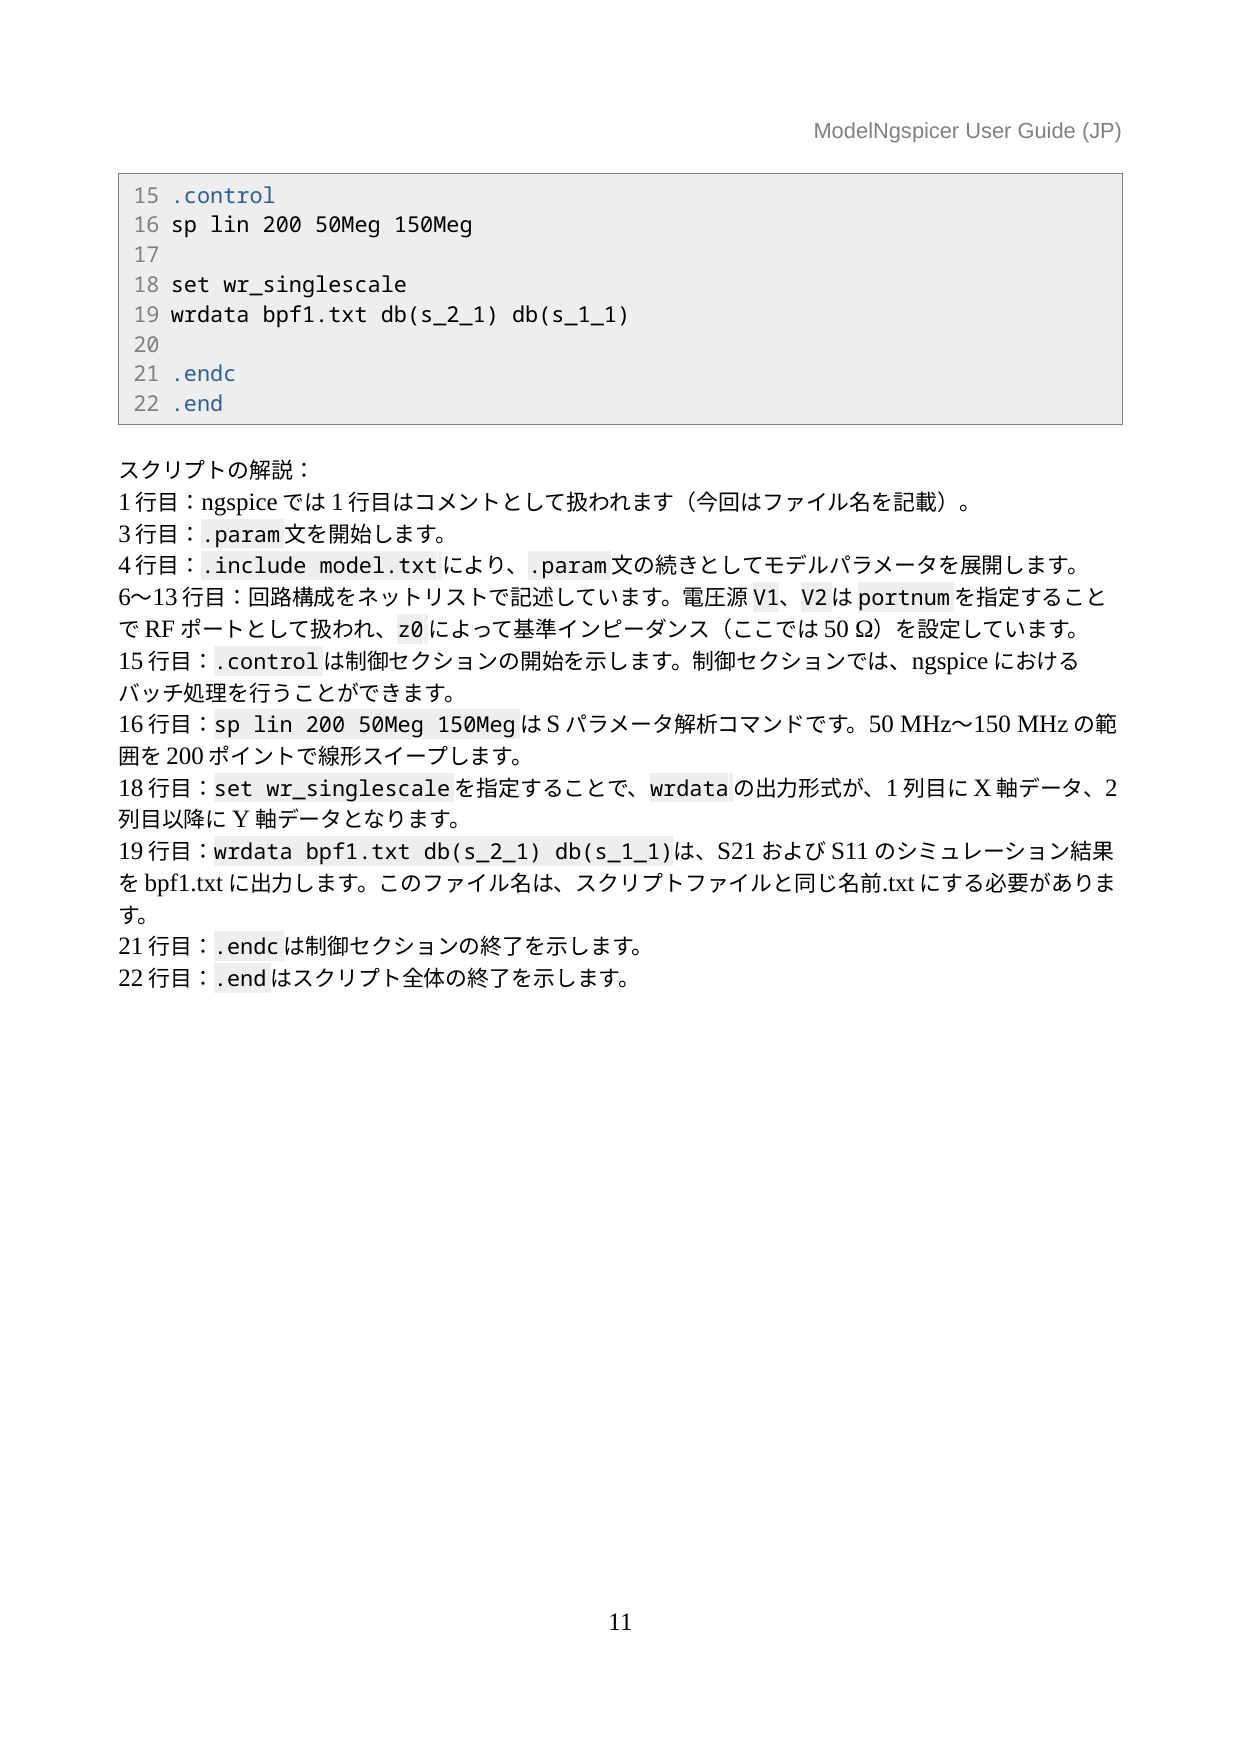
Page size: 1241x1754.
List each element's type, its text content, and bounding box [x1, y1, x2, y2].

text 19行目：wrdata bpf1.txt db(s_2_1) db(s_1_1)は、S21およびS11のシミュレーション結果をbpf1.txtに出力します。このファイル名は、スクリプトファイルと同じ名前.txtにする必要があります。 [118, 834, 1122, 929]
text 16行目：sp lin 200 50Meg 150MegはSパラメータ解析コマンドです。50 MHz～150 MHzの範囲を200ポイントで線形スイープします。 [118, 707, 1122, 771]
text スクリプトの解説： [118, 453, 1122, 485]
text 4行目：.include model.txtにより、.param文の続きとしてモデルパラメータを展開します。 [118, 548, 1122, 580]
table_header 15 16 17 18 19 20 21 22 [119, 174, 165, 424]
text 1行目：ngspiceでは1行目はコメントとして扱われます（今回はファイル名を記載）。 [118, 485, 1122, 517]
text 3行目：.param文を開始します。 [118, 517, 1122, 548]
text 18行目：set wr_singlescaleを指定することで、wrdataの出力形式が、1列目にX軸データ、2列目以降にY軸データとなります。 [118, 771, 1122, 834]
text 22行目：.endはスクリプト全体の終了を示します。 [118, 961, 1122, 993]
table_header .control sp lin 200 50Meg 150Meg set wr_singlescale wrdata bpf1.txt db(s_2_1) db(s_1_1) .endc .end [165, 174, 1122, 424]
text 15行目：.controlは制御セクションの開始を示します。制御セクションでは、ngspiceにおけるバッチ処理を行うことができます。 [118, 644, 1122, 707]
text 21行目：.endcは制御セクションの終了を示します。 [118, 929, 1122, 961]
text 6～13行目：回路構成をネットリストで記述しています。電圧源V1、V2はportnumを指定することでRFポートとして扱われ、z0によって基準インピーダンス（ここでは50 Ω）を設定しています。 [118, 580, 1122, 644]
